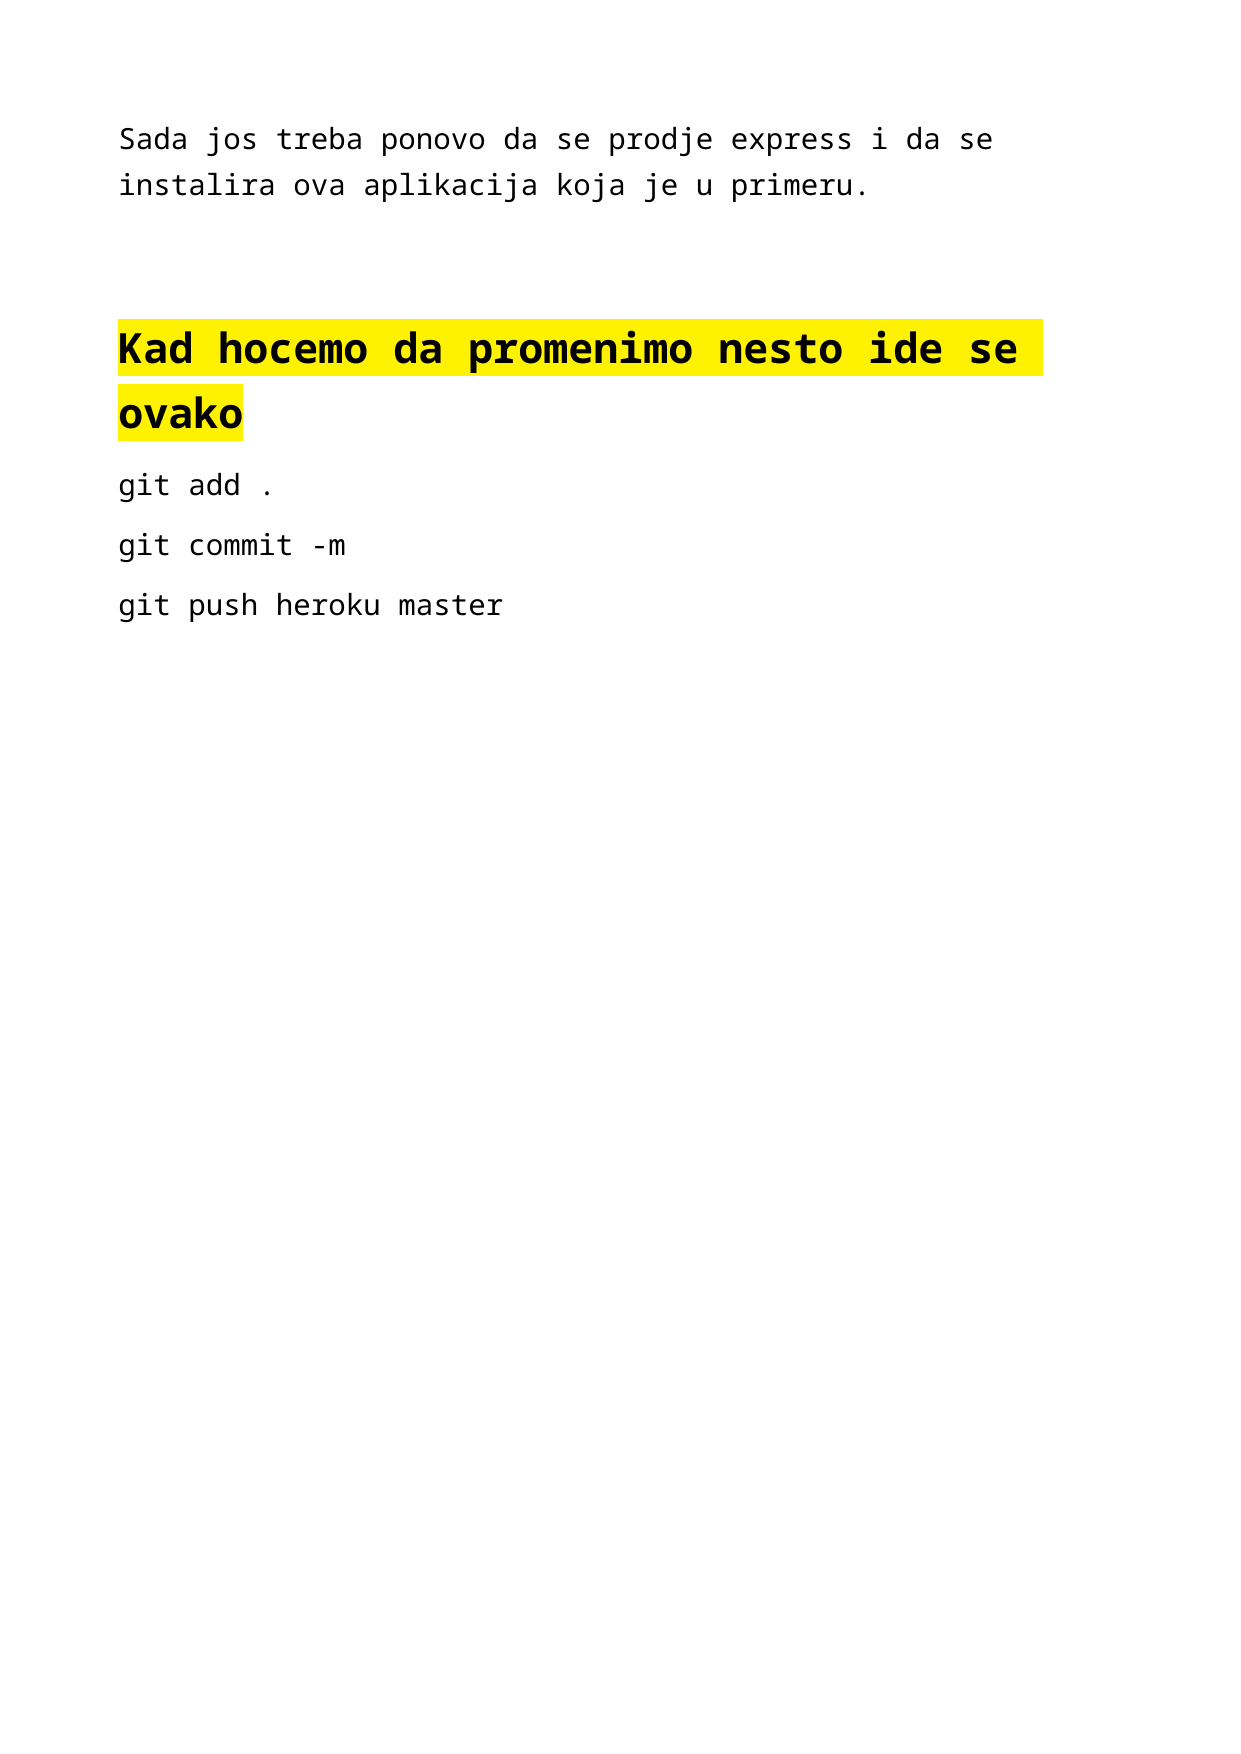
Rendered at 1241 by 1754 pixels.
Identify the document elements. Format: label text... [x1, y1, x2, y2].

text git push heroku master [118, 584, 1122, 624]
text git add . [118, 464, 1122, 504]
text git commit -m [118, 524, 1122, 564]
text Kad hocemo da promenimo nesto ide se ovako [118, 319, 1122, 441]
text Sada jos treba ponovo da se prodje express i da se instalira ova aplikacija koja je u primeru. [118, 118, 1122, 203]
